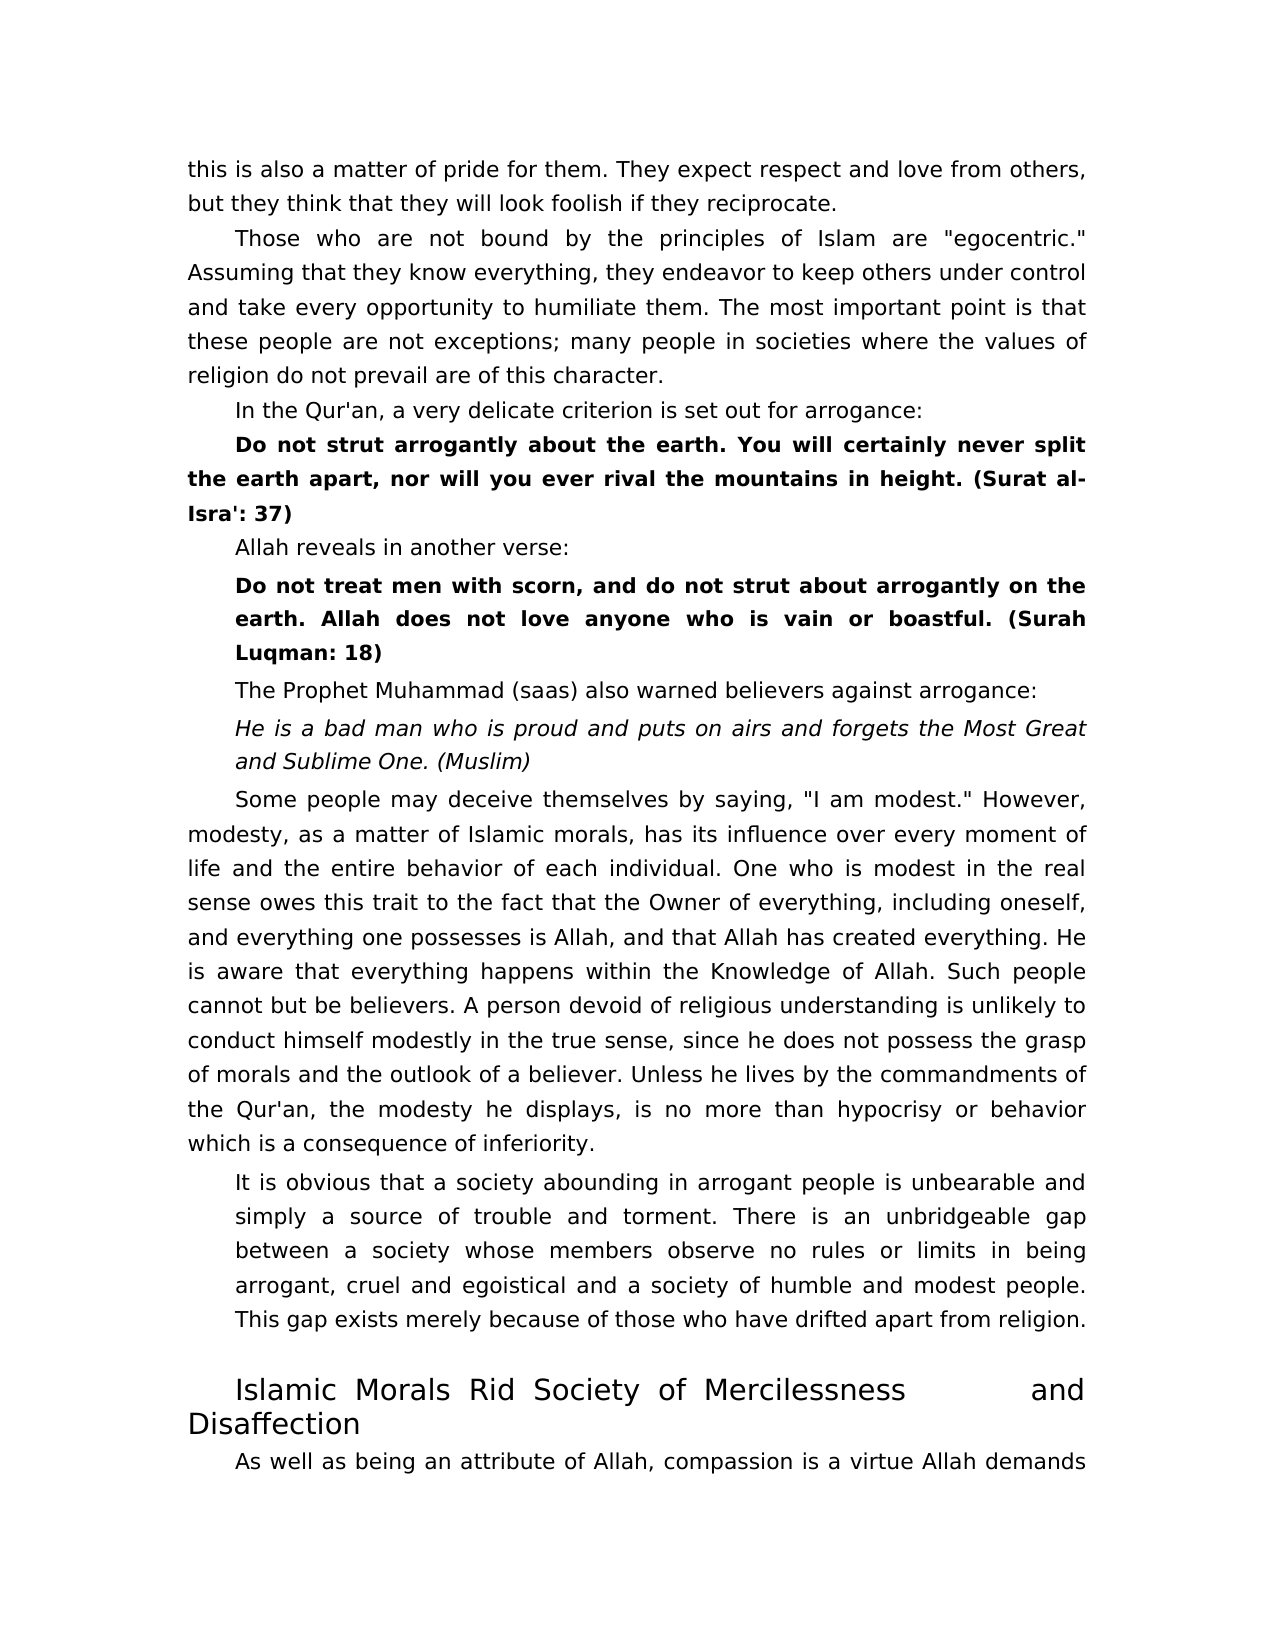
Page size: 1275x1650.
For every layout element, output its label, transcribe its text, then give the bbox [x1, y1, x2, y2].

text this is also a matter of pride for them. They expect respect and love from others, but they think that they will look foolish if they reciprocate. [187, 150, 1087, 219]
text Allah reveals in another verse: [187, 528, 1087, 562]
text Islamic Morals Rid Society of Mercilessness and Disaffection [187, 1373, 1087, 1442]
text Do not strut arrogantly about the earth. You will certainly never split the earth apart, nor will you ever rival the mountains in height. (Surat al-Isra': 37) [187, 425, 1087, 528]
text In the Qur'an, a very delicate criterion is set out for arrogance: [187, 391, 1087, 425]
text Do not treat men with scorn, and do not strut about arrogantly on the earth. Allah does not love anyone who is vain or boastful. (Surah Luqman: 18) [235, 567, 1087, 667]
text The Prophet Muhammad (saas) also warned believers against arrogance: [187, 671, 1087, 705]
text Those who are not bound by the principles of Islam are "egocentric." Assuming that they know everything, they endeavor to keep others under control and take every opportunity to humiliate them. The most important point is that these people are not exceptions; many people in societies where the values of religion do not prevail are of this character. [187, 219, 1087, 391]
text It is obvious that a society abounding in arrogant people is unbearable and simply a source of trouble and torment. There is an unbridgeable gap between a society whose members observe no rules or limits in being arrogant, cruel and egoistical and a society of humble and modest people. This gap exists merely because of those who have drifted apart from religion. [235, 1162, 1087, 1334]
text He is a bad man who is proud and puts on airs and forgets the Most Great and Sublime One. (Muslim) [235, 709, 1087, 776]
text Some people may deceive themselves by saying, "I am modest." However, modesty, as a matter of Islamic morals, has its influence over every moment of life and the entire behavior of each individual. One who is modest in the real sense owes this trait to the fact that the Owner of everything, including oneself, and everything one possesses is Allah, and that Allah has created everything. He is aware that everything happens within the Knowledge of Allah. Such people cannot but be believers. A person devoid of religious understanding is unlikely to conduct himself modestly in the true sense, since he does not possess the grasp of morals and the outlook of a believer. Unless he lives by the commandments of the Qur'an, the modesty he displays, is no more than hypocrisy or behavior which is a consequence of inferiority. [187, 780, 1087, 1158]
text As well as being an attribute of Allah, compassion is a virtue Allah demands [187, 1442, 1087, 1476]
